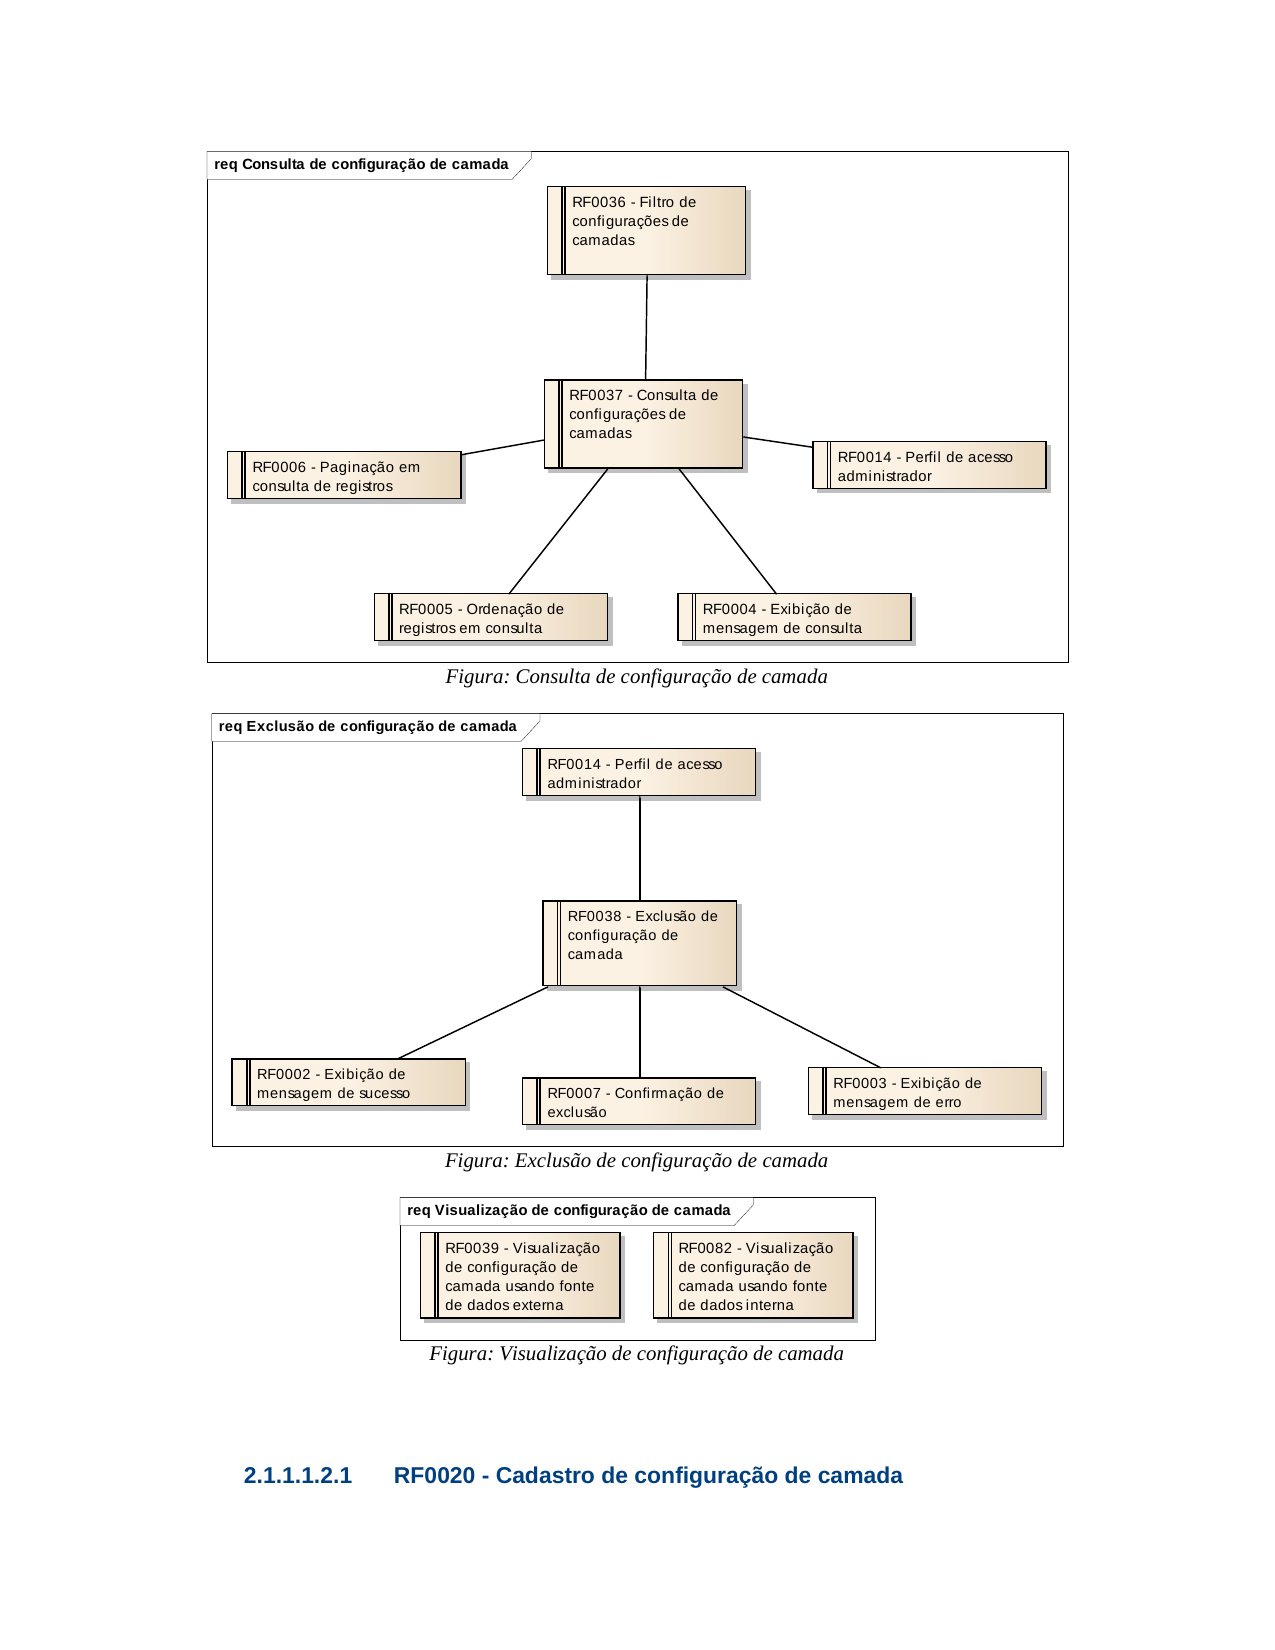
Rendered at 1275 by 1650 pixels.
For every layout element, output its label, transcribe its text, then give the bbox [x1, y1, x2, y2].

text Figura: Consulta de configuração de camada [150, 664, 1125, 688]
text Figura: Visualização de configuração de camada [150, 1341, 1125, 1365]
list RF0020 - Cadastro de configuração de camada [244, 1462, 1125, 1489]
text Figura: Exclusão de configuração de camada [150, 1148, 1125, 1172]
